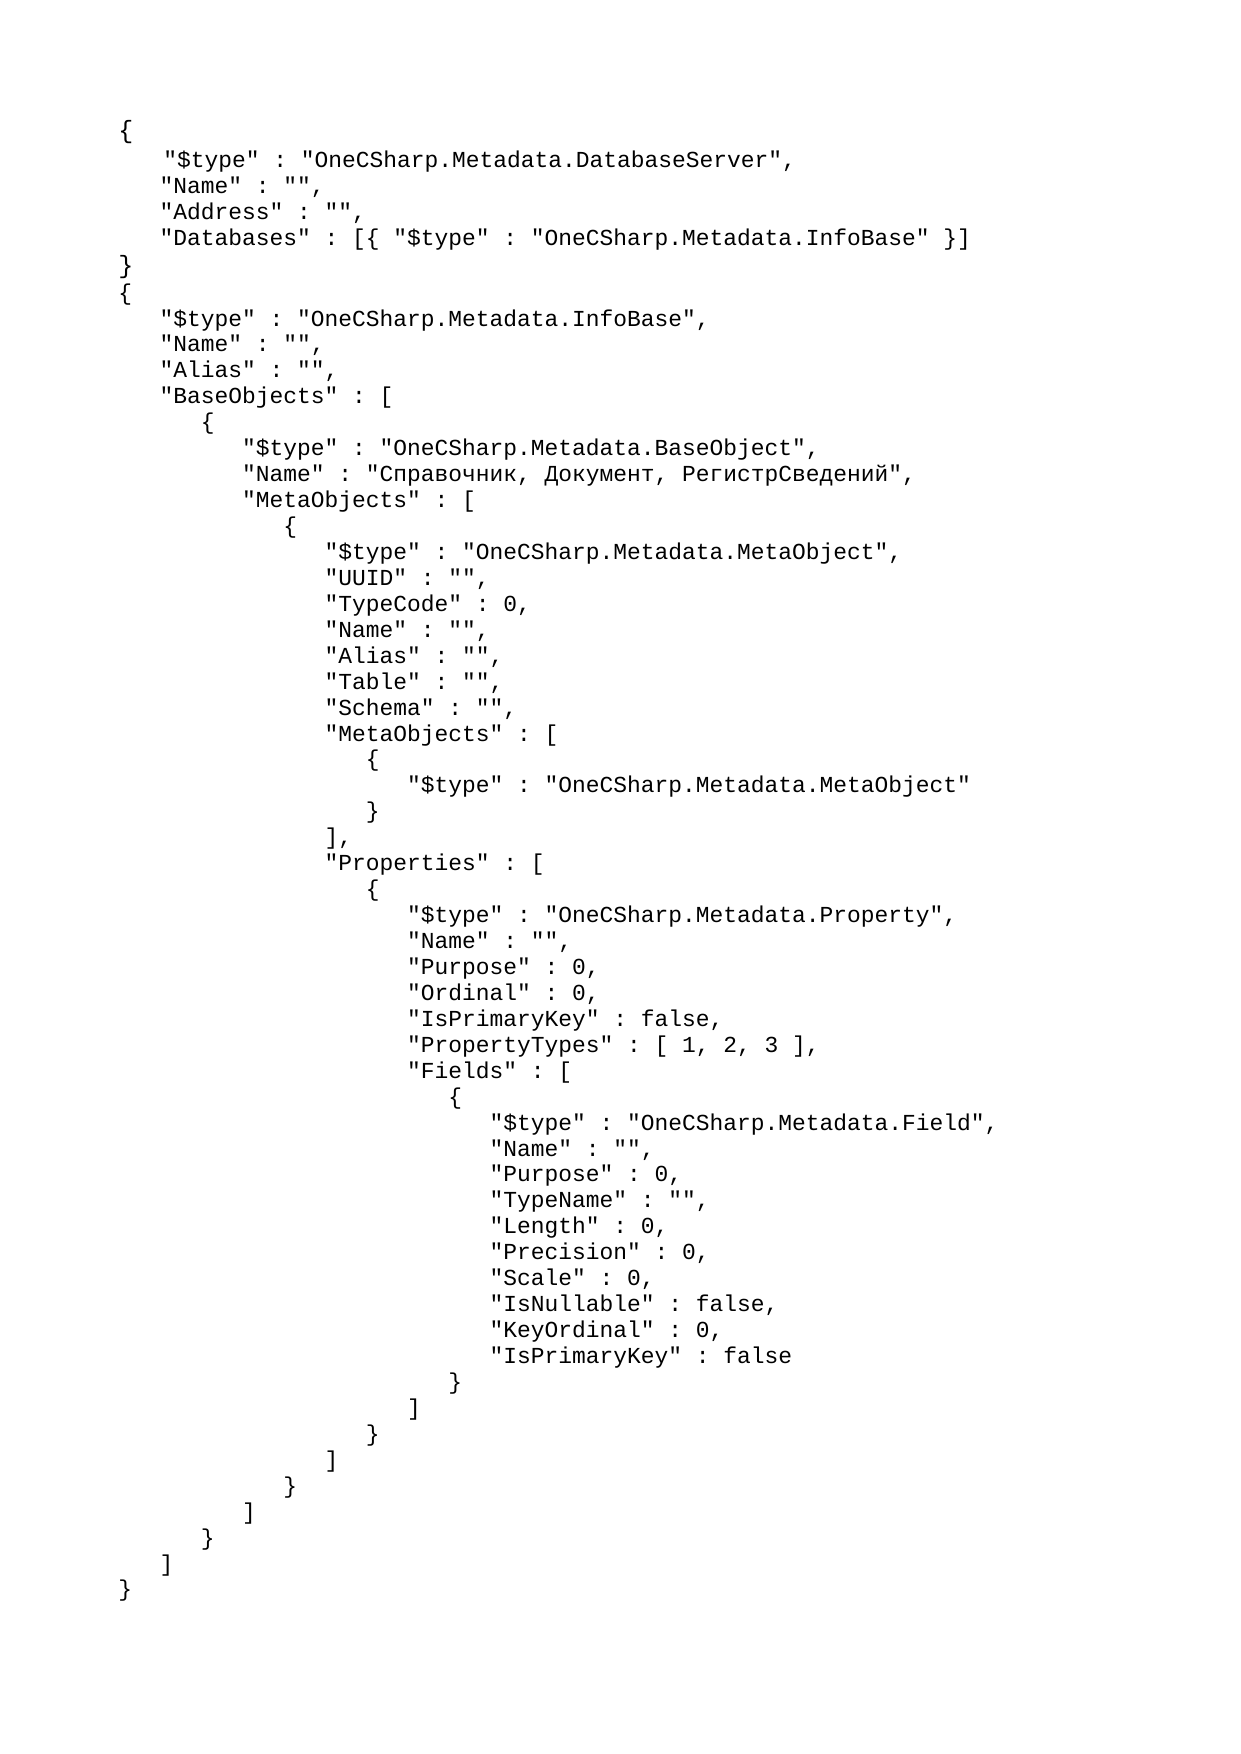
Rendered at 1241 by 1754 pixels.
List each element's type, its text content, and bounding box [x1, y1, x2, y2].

text { [118, 1085, 1122, 1111]
text "Schema" : "", [118, 696, 1122, 722]
text ] [118, 1396, 1122, 1422]
text } [118, 1578, 1122, 1604]
text } [118, 1370, 1122, 1396]
text "BaseObjects" : [ [118, 385, 1122, 411]
text "$type" : "OneCSharp.Metadata.Property", [118, 903, 1122, 929]
text "$type" : "OneCSharp.Metadata.Field", [118, 1111, 1122, 1137]
text "Name" : "", [118, 333, 1122, 359]
text "KeyOrdinal" : 0, [118, 1318, 1122, 1344]
text } [118, 1422, 1122, 1448]
text "IsNullable" : false, [118, 1292, 1122, 1318]
text "$type" : "OneCSharp.Metadata.BaseObject", [118, 437, 1122, 462]
text } [118, 253, 1122, 281]
text "Address" : "", [118, 201, 1122, 227]
text { [118, 118, 1122, 146]
text "Name" : "", [118, 1137, 1122, 1163]
text "Table" : "", [118, 670, 1122, 696]
text "Length" : 0, [118, 1215, 1122, 1241]
text "$type" : "OneCSharp.Metadata.InfoBase", [118, 307, 1122, 333]
text { [118, 877, 1122, 903]
text } [118, 1526, 1122, 1552]
text { [118, 748, 1122, 774]
text "Precision" : 0, [118, 1241, 1122, 1267]
text "Alias" : "", [118, 359, 1122, 385]
text "Alias" : "", [118, 644, 1122, 670]
text "TypeCode" : 0, [118, 592, 1122, 618]
text } [118, 1474, 1122, 1500]
text ], [118, 826, 1122, 852]
text "Properties" : [ [118, 852, 1122, 877]
text { [118, 411, 1122, 437]
text "Scale" : 0, [118, 1267, 1122, 1292]
text "Name" : "", [118, 618, 1122, 644]
text ] [118, 1500, 1122, 1526]
text "$type" : "OneCSharp.Metadata.MetaObject", [118, 540, 1122, 566]
text "Fields" : [ [118, 1059, 1122, 1085]
text "$type" : "OneCSharp.Metadata.MetaObject" [118, 774, 1122, 800]
text "IsPrimaryKey" : false [118, 1344, 1122, 1370]
text "IsPrimaryKey" : false, [118, 1007, 1122, 1033]
text "Name" : "", [118, 929, 1122, 955]
text "PropertyTypes" : [ 1, 2, 3 ], [118, 1033, 1122, 1059]
text "Name" : "", [118, 175, 1122, 201]
text "MetaObjects" : [ [118, 488, 1122, 514]
text "UUID" : "", [118, 566, 1122, 592]
text } [118, 800, 1122, 826]
text "Purpose" : 0, [118, 1163, 1122, 1189]
text "Name" : "Справочник, Документ, РегистрСведений", [118, 462, 1122, 488]
text ] [118, 1552, 1122, 1578]
text "Purpose" : 0, [118, 955, 1122, 981]
text "$type" : "OneCSharp.Metadata.DatabaseServer", [118, 146, 1122, 175]
text "Ordinal" : 0, [118, 981, 1122, 1007]
text { [118, 514, 1122, 540]
text ] [118, 1448, 1122, 1474]
text { [118, 281, 1122, 307]
text "MetaObjects" : [ [118, 722, 1122, 748]
text "TypeName" : "", [118, 1189, 1122, 1215]
text "Databases" : [{ "$type" : "OneCSharp.Metadata.InfoBase" }] [118, 227, 1122, 253]
